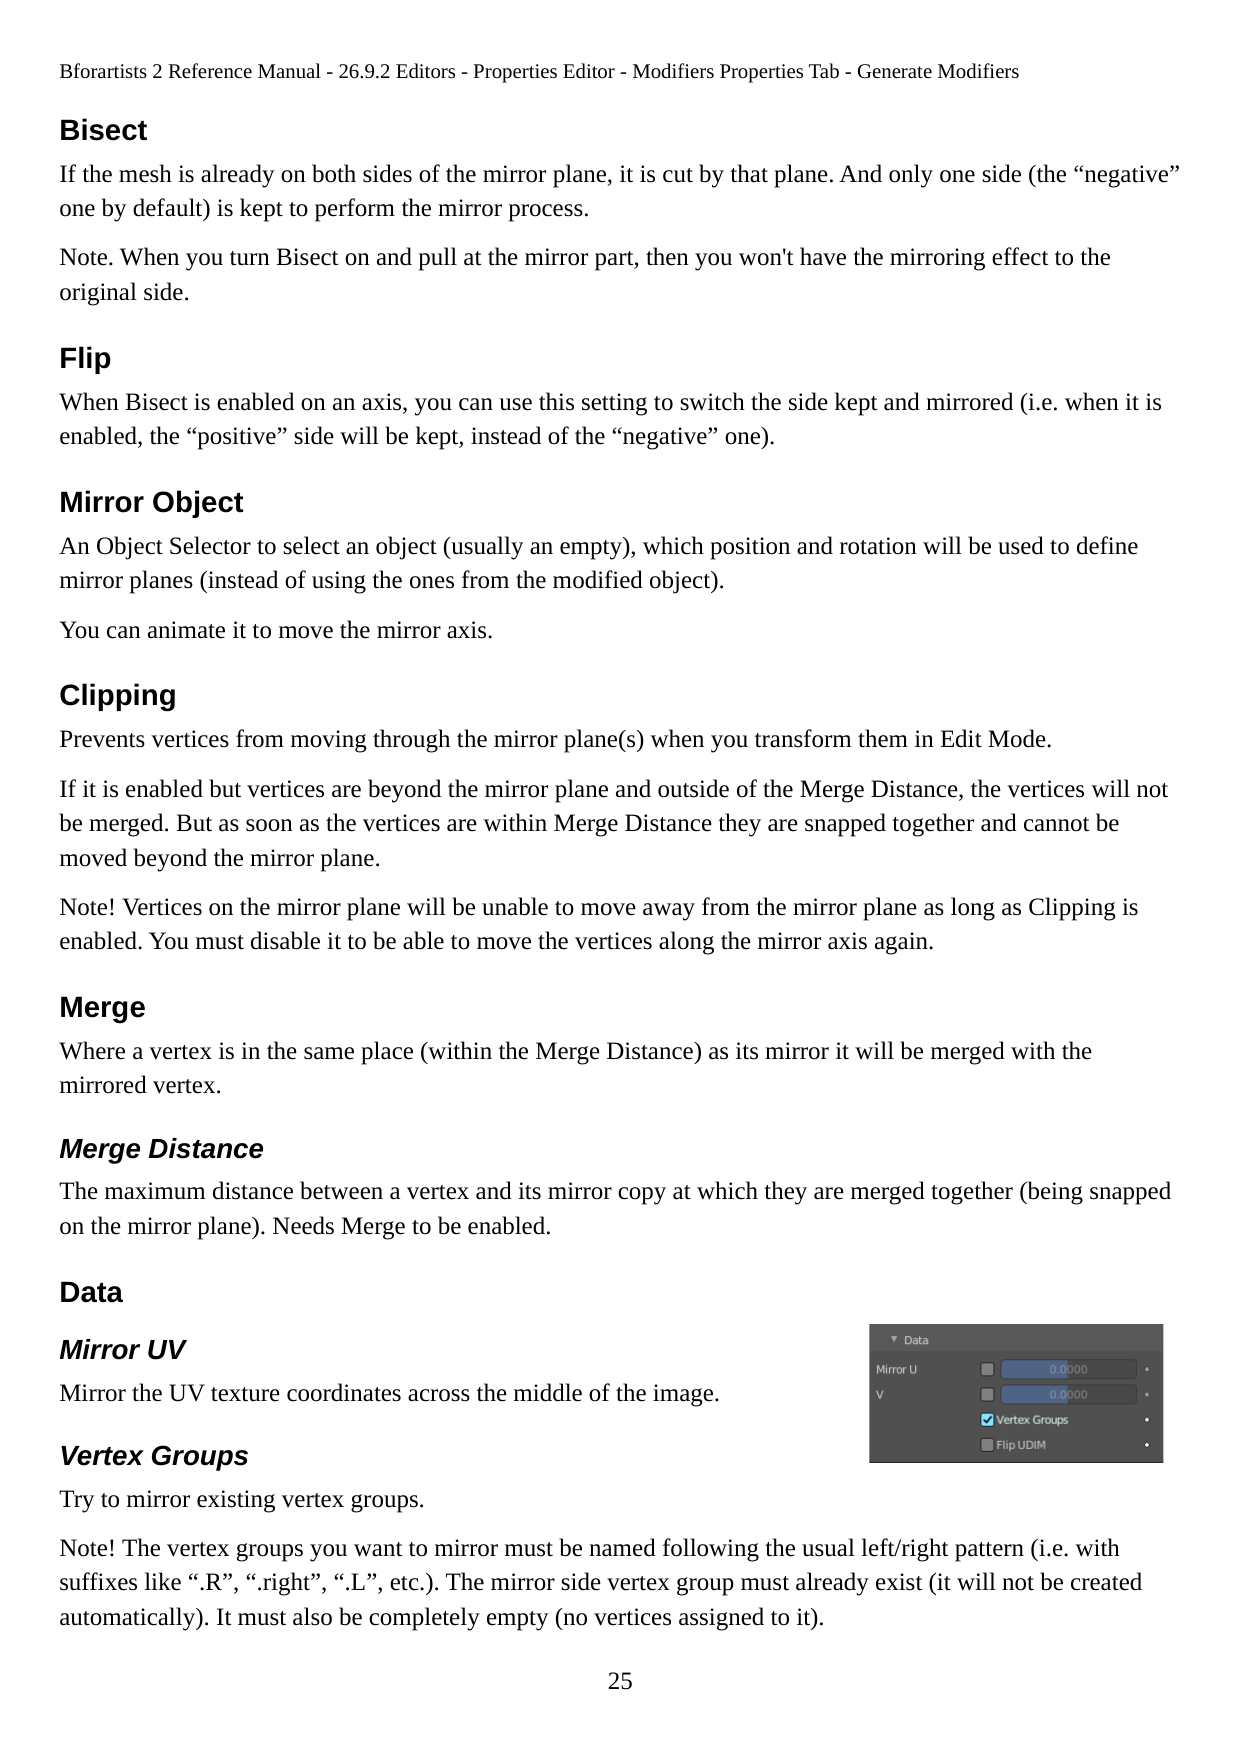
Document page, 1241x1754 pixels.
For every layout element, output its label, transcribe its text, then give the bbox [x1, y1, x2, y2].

subtitle Flip [59, 341, 1181, 374]
text An Object Selector to select an object (usually an empty), which position and rotation will be used to define mirror planes (instead of using the ones from the modified object). [59, 531, 1181, 594]
text Note! Vertices on the mirror plane will be unable to move away from the mirror plane as long as Clipping is enabled. You must disable it to be able to move the vertices along the mirror axis again. [59, 892, 1181, 955]
text Note. When you turn Bisect on and pull at the mirror part, then you won't have the mirroring effect to the original side. [59, 242, 1181, 306]
text If it is enabled but vertices are beyond the mirror plane and outside of the Merge Distance, the vertices will not be merged. But as soon as the vertices are within Merge Distance they are snapped together and cannot be moved beyond the mirror plane. [59, 774, 1181, 871]
text If the mesh is already on both sides of the mirror plane, it is cut by that plane. And only one side (the “negative” one by default) is kept to perform the mirror process. [59, 159, 1181, 222]
text You can animate it to move the mirror axis. [59, 615, 1181, 643]
subtitle Bisect [59, 113, 1181, 146]
text When Bisect is enabled on an axis, you can use this setting to switch the side kept and mirrored (i.e. when it is enabled, the “positive” side will be kept, instead of the “negative” one). [59, 387, 1181, 450]
subtitle Merge [59, 990, 1181, 1023]
text Where a vertex is in the same place (within the Merge Distance) as its mirror it will be merged with the mirrored vertex. [59, 1036, 1181, 1099]
subtitle Data [59, 1274, 1181, 1308]
subtitle Mirror UV [59, 1333, 869, 1365]
subtitle Merge Distance [59, 1132, 1181, 1164]
text Mirror the UV texture coordinates across the middle of the image. [59, 1378, 869, 1406]
text Try to mirror existing vertex groups. [59, 1484, 1181, 1512]
text Prevents vertices from moving through the mirror plane(s) when you transform them in Edit Mode. [59, 724, 1181, 753]
picture [869, 1324, 1164, 1463]
text Note! The vertex groups you want to mirror must be named following the usual left/right pattern (i.e. with suffixes like “.R”, “.right”, “.L”, etc.). The mirror side vertex group must already exist (it will not be created automatically). It must also be completely empty (no vertices assigned to it). [59, 1533, 1181, 1630]
subtitle Clipping [59, 678, 1181, 712]
subtitle [1164, 1333, 1181, 1365]
subtitle Vertex Groups [59, 1439, 1181, 1471]
subtitle Mirror Object [59, 485, 1181, 519]
text The maximum distance between a vertex and its mirror copy at which they are merged together (being snapped on the mirror plane). Needs Merge to be enabled. [59, 1176, 1181, 1240]
